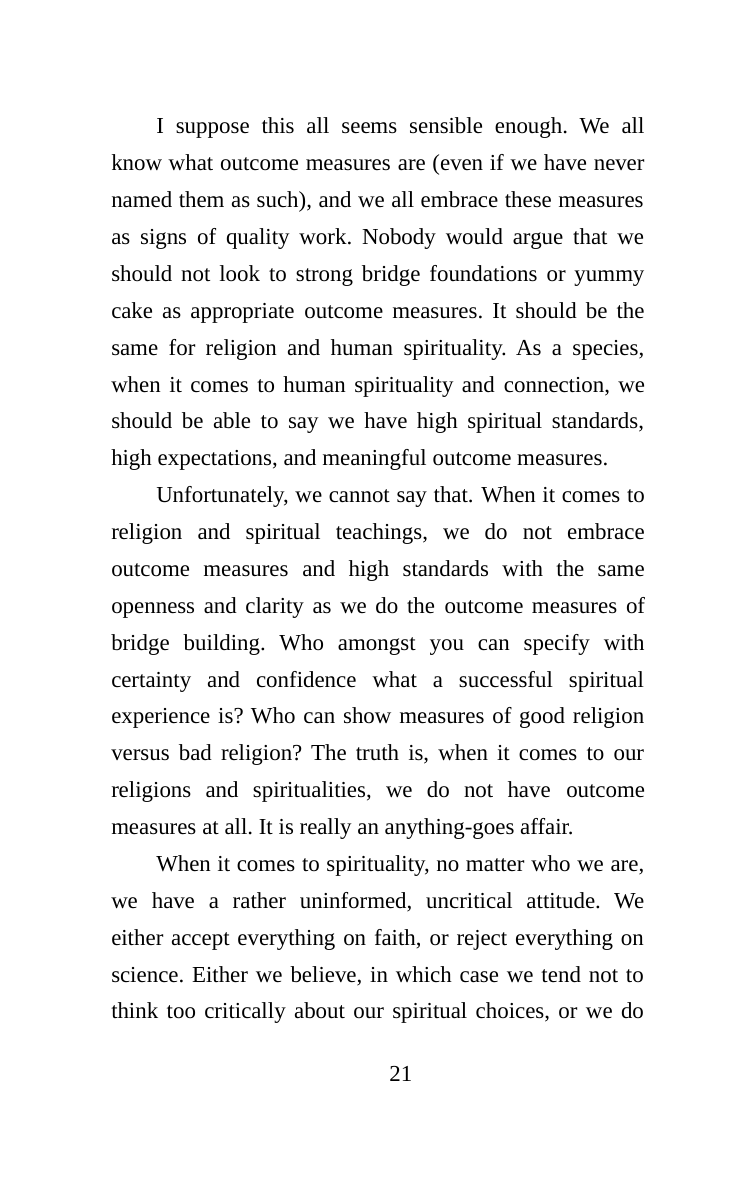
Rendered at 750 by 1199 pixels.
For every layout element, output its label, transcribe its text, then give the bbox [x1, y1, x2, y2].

text I suppose this all seems sensible enough. We all know what outcome measures are (even if we have never named them as such), and we all embrace these measures as signs of quality work. Nobody would argue that we should not look to strong bridge foundations or yummy cake as appropriate outcome measures. It should be the same for religion and human spirituality. As a species, when it comes to human spirituality and connection, we should be able to say we have high spiritual standards, high expectations, and meaningful outcome measures. [111, 112, 645, 471]
text Unfortunately, we cannot say that. When it comes to religion and spiritual teachings, we do not embrace outcome measures and high standards with the same openness and clarity as we do the outcome measures of bridge building. Who amongst you can specify with certainty and confidence what a successful spiritual experience is? Who can show measures of good religion versus bad religion? The truth is, when it comes to our religions and spiritualities, we do not have outcome measures at all. It is really an anything-goes affair. [111, 481, 645, 839]
text When it comes to spirituality, no matter who we are, we have a rather uninformed, uncritical attitude. We either accept everything on faith, or reject everything on science. Either we believe, in which case we tend not to think too critically about our spiritual choices, or we do not believe, in which case we reject without much thought. Scholars also, for the most part, refuse to develop outcomes measures and assess issues pertaining to spirituality. Even those who do take a serious and rigorous interest in human spirituality tend to remain spiritually agnostic. On this planet, no scholar or scientist says, “This is a good religion” or “This is a bad religion.” On this planet, no scholar says, “This religion meets expectations” or “This religion does not.” On this planet, no scholar sets out expectations or outcome measures when it comes to religion and spirituality, though it seems like scholars, at least, should try. But they do not. In fact, for reasons we will look at next, many people, even spiritual ones, will actively resist the setting of expectations and the invocation of outcome measures when it comes to spirituality. Why do people resist setting outcome measures when it is otherwise such a common practice? There are a few reasons for that. [111, 850, 645, 1024]
